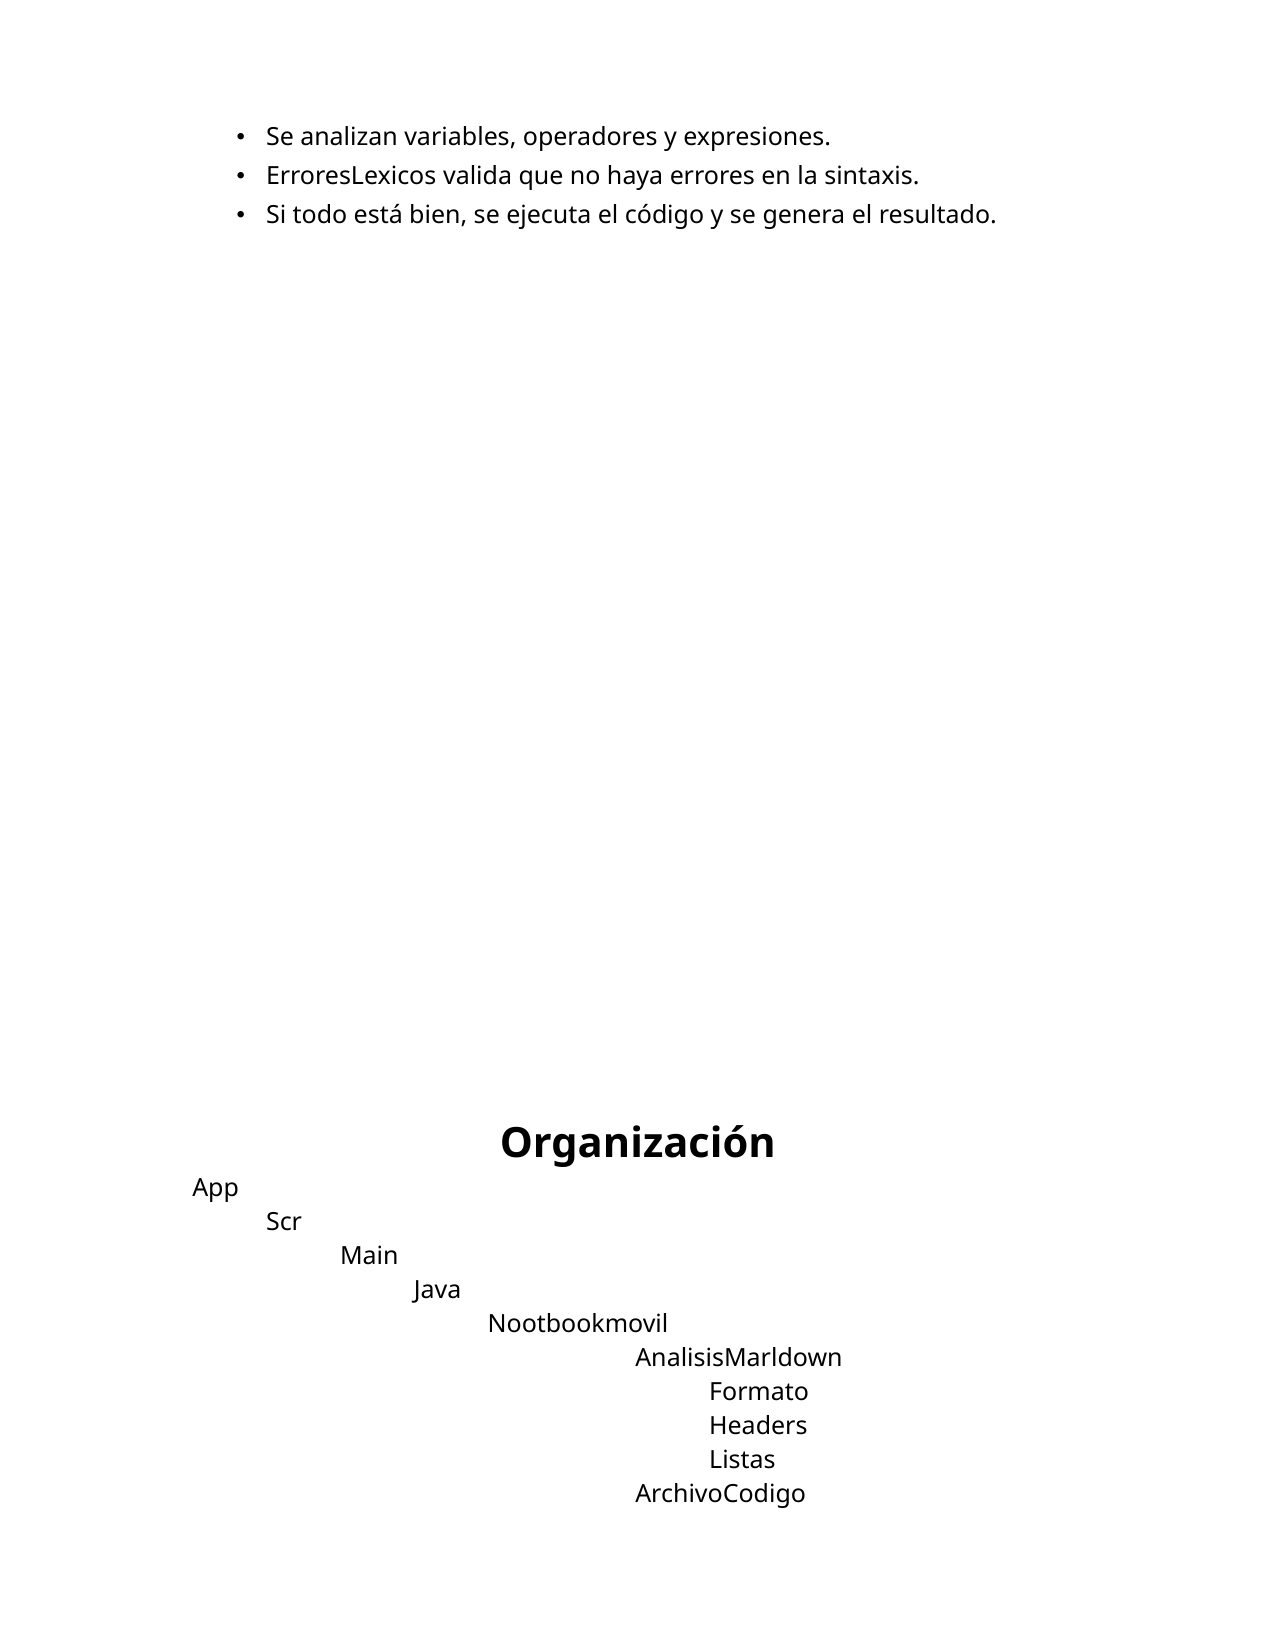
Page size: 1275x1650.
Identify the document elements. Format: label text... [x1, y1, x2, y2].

list Si todo está bien, se ejecuta el código y se genera el resultado. [236, 196, 1157, 231]
text App [118, 1169, 1157, 1203]
list Se analizan variables, operadores y expresiones. [236, 118, 1157, 152]
text Listas [118, 1442, 1157, 1476]
text Main [118, 1238, 1157, 1272]
text Nootbookmovil [118, 1306, 1157, 1340]
text Headers [118, 1408, 1157, 1442]
text Java [118, 1272, 1157, 1306]
text Scr [118, 1203, 1157, 1238]
text AnalisisMarldown [118, 1340, 1157, 1374]
text Formato [118, 1374, 1157, 1408]
list ErroresLexicos valida que no haya errores en la sintaxis. [236, 157, 1157, 191]
text Organización [118, 1113, 1157, 1169]
text ArchivoCodigo [118, 1476, 1157, 1510]
